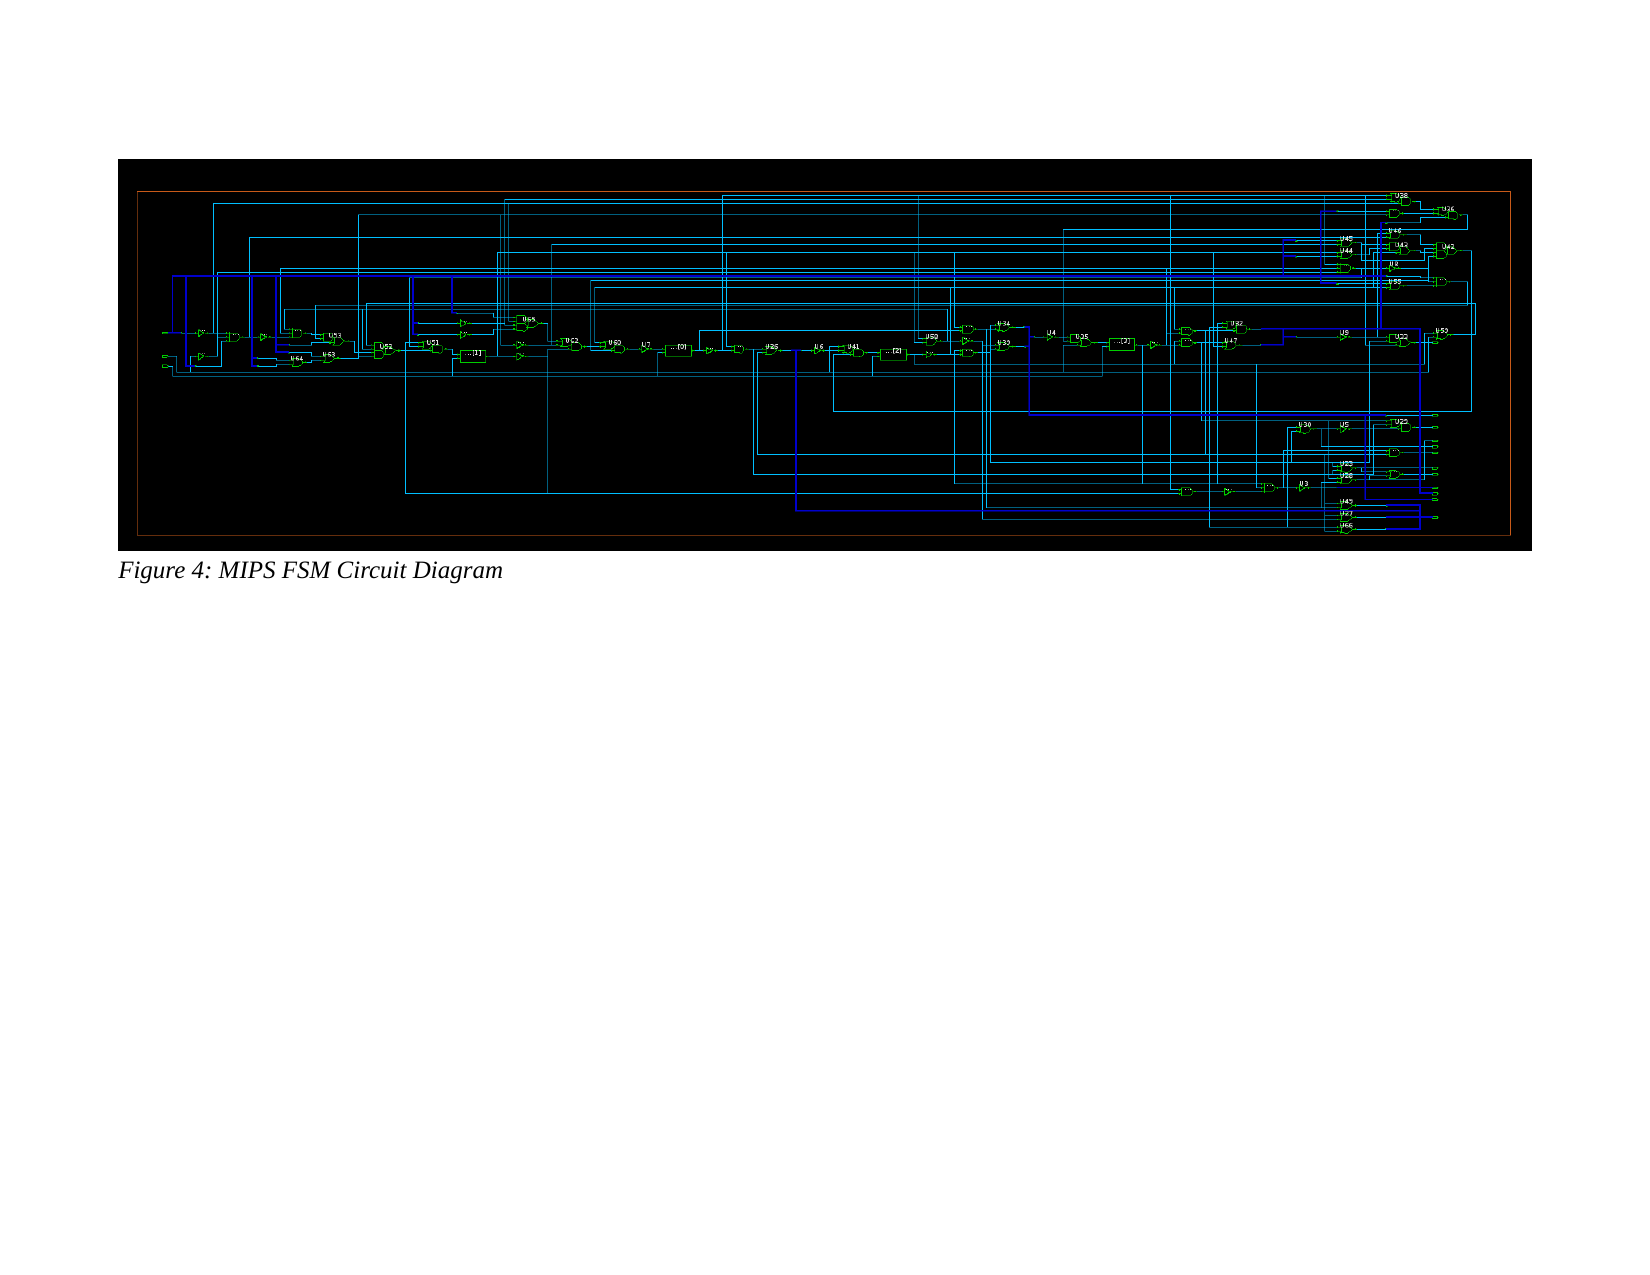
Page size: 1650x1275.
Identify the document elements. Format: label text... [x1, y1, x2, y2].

text Figure 4: MIPS FSM Circuit Diagram [118, 551, 1532, 584]
picture [118, 159, 1532, 551]
